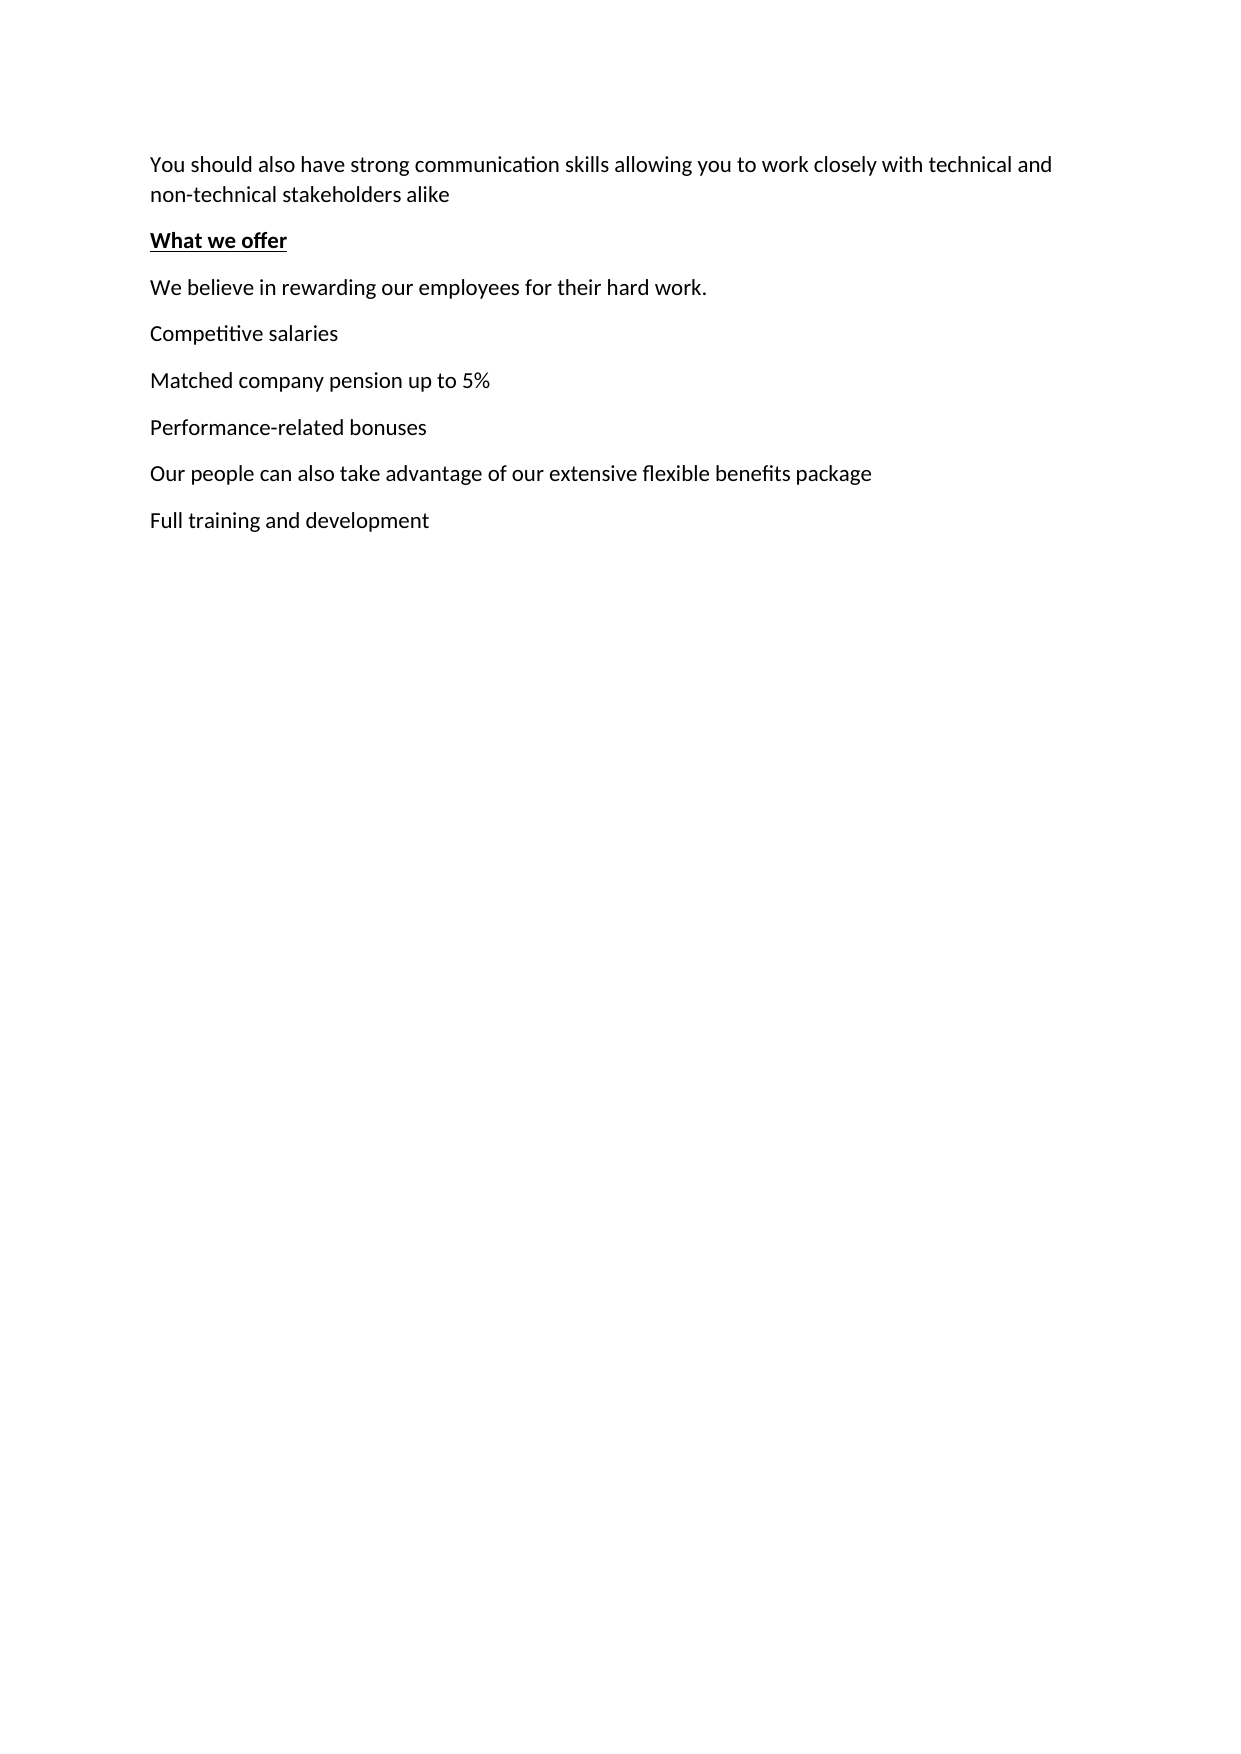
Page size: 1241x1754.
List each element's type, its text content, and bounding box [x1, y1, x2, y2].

text Performance-related bonuses [150, 413, 1090, 441]
text What we offer [150, 226, 1090, 254]
text We believe in rewarding our employees for their hard work. [150, 273, 1090, 301]
text Full training and development [150, 506, 1090, 534]
text Matched company pension up to 5% [150, 366, 1090, 394]
text Our people can also take advantage of our extensive flexible benefits package [150, 459, 1090, 487]
text Competitive salaries [150, 319, 1090, 348]
text You should also have strong communication skills allowing you to work closely with technical and non-technical stakeholders alike [150, 150, 1090, 208]
